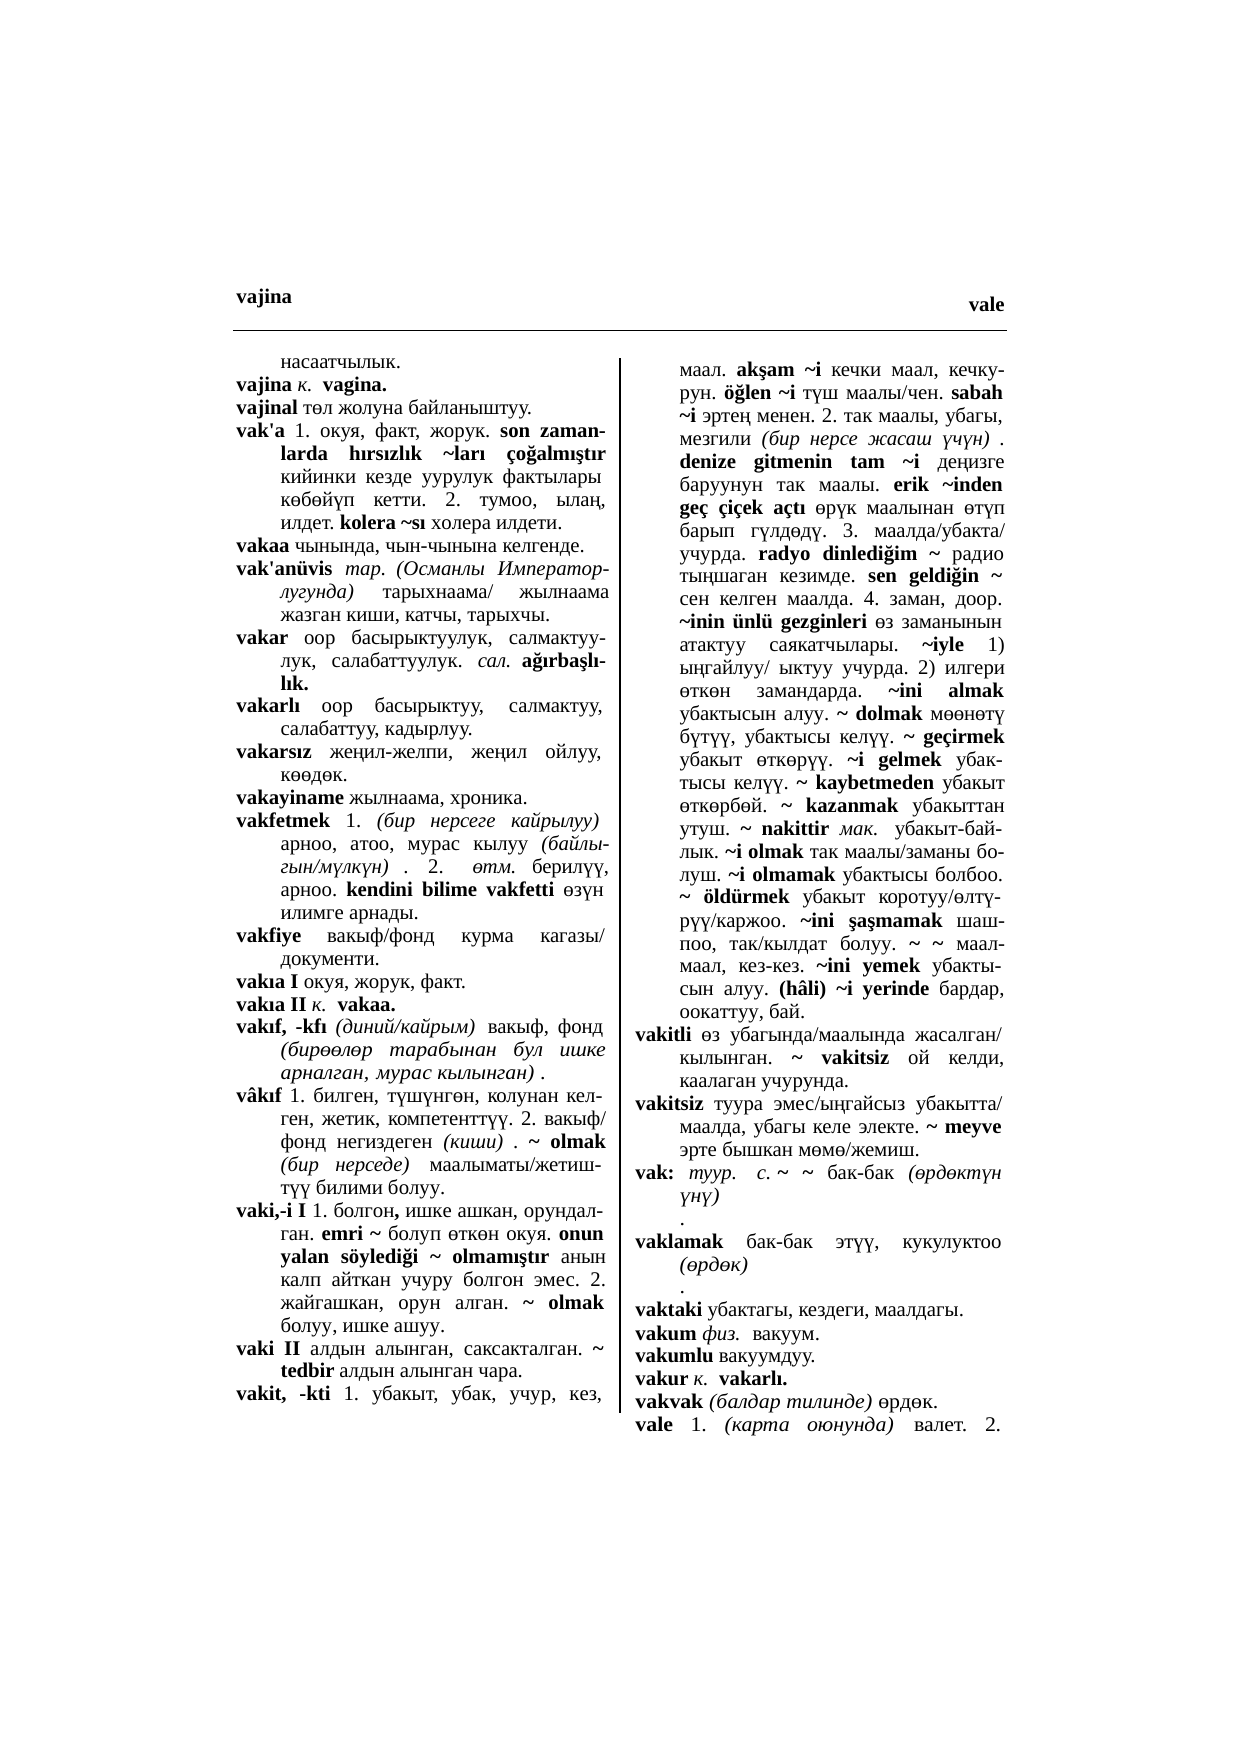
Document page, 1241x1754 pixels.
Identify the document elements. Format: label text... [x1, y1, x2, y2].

text ~inin ünlü gezginleri өз заманынын [679, 610, 1004, 633]
text убактысын алуу. ~ dolmak мөөнөтү бүтүү, убактысы келүү. ~ geçirmek убакыт өткөрүү. ~i gelmek убак- [679, 702, 1004, 771]
text vak'anüvis тар. (Османлы Император- лугунда) тарыхнаама/ жылнаама жазган киши, катчы, тарыхчы. [236, 557, 609, 626]
text vaki II алдын алынган, саксакталган. ~ tedbir алдын алынган чара. [236, 1337, 606, 1382]
text vakit, -kti 1. убакыт, убак, учур, кез, [236, 1382, 609, 1405]
text vakıa I окуя, жорук, факт. [236, 970, 609, 993]
text vakarsız жеңил-желпи, жеңил ойлуу, [236, 740, 609, 763]
text vâkıf 1. билген, түшүнгөн, колунан кел- [236, 1084, 609, 1107]
text vaklamak бак-бак этүү, кукулуктоо [635, 1230, 1065, 1253]
text (бирөөлөр тарабынан бул ишке арналган, мурас кылынган) . [280, 1038, 606, 1084]
text сын алуу. (hâli) ~i yerinde бардар, оокаттуу, бай. [679, 977, 1005, 1023]
text ~ öldürmek убакыт коротуу/өлтү- [679, 886, 1004, 908]
text тыңшаган кезимде. sen geldiğin ~ [679, 564, 1004, 587]
text vakayiname жылнаама, хроника. [236, 786, 609, 809]
text (өрдөк) . [679, 1253, 758, 1298]
text vakfiye вакыф/фонд курма кагазы/ документи. [236, 924, 606, 970]
text эрте бышкан мөмө/жемиш. [679, 1138, 921, 1161]
text vakum физ. вакуум. [635, 1322, 1065, 1344]
text vakıf, -kfı (диний/кайрым) вакыф, фонд [236, 1016, 609, 1038]
text vajina [236, 284, 292, 308]
text yalan söylediği ~ olmamıştır анын калп айткан учуру болгон эмес. 2. жайгашкан, орун алган. ~ olmak [280, 1245, 606, 1314]
text көөдөк. [280, 763, 348, 786]
text geç çiçek açtı өрүк маалынан өтүп барып гүлдөдү. 3. маалда/убакта/ учурда. radyo dinlediğim ~ радио [679, 496, 1005, 564]
text маал. akşam ~i кечки маал, кечку- рун. öğlen ~i түш маалы/чен. sabah [679, 358, 1005, 404]
text vakumlu вакуумдуу. [635, 1344, 1004, 1367]
text vakaa чынында, чын-чынына келгенде. [236, 534, 609, 557]
text vajinal төл жолуна байланыштуу. [236, 396, 609, 419]
text арноо, атоо, мурас кылуу (байлы- гын/мүлкүн) . 2. өтм. берилүү, арноо. kendini bilime vakfetti өзүн [280, 832, 609, 901]
text илимге арнады. [280, 901, 419, 924]
text vak'a 1. окуя, факт, жорук. son zaman- larda hırsızlık ~ları çoğalmıştır кийинки кезде уурулук фактылары [236, 419, 606, 488]
text тысы келүү. ~ kaybetmeden убакыт өткөрбөй. ~ kazanmak убакыттан утуш. ~ nakittir мак. убакыт-бай- [679, 771, 1005, 840]
text vakitsiz туура эмес/ыңгайсыз убакытта/ [635, 1092, 1004, 1115]
text рүү/каржоо. ~ini şaşmamak шаш- поо, так/кылдат болуу. ~ ~ маал- маал, кез-кез. ~ini yemek убакты- [679, 909, 1005, 977]
text ген, жетик, компетенттүү. 2. вакыф/ фонд негиздеген (киши) . ~ olmak (бир нерседе) маалыматы/жетиш- [280, 1107, 606, 1176]
text vaktaki убактагы, кездеги, маалдагы. [635, 1298, 1065, 1322]
text көбөйүп кетти. 2. тумоо, ылаң, илдет. kolera ~sı холера илдети. [280, 488, 606, 534]
text болуу, ишке ашуу. [280, 1314, 447, 1337]
text мезгили (бир нерсе жасаш үчүн) . denize gitmenin tam ~i деңизге баруунун так маалы. erik ~inden [679, 427, 1005, 496]
text vajina к. vagina. [236, 373, 609, 396]
text атактуу саякатчылары. ~iyle 1) ыңгайлуу/ ыктуу учурда. 2) илгери өткөн замандарда. ~ini almak [679, 633, 1005, 702]
text насаатчылык. [280, 349, 402, 373]
text vakfetmek 1. (бир нерсеге кайрылуу) [236, 809, 609, 832]
text vakarlı оор басырыктуу, салмактуу, салабаттуу, кадырлуу. [236, 694, 606, 740]
text vakıa II к. vakaa. [236, 993, 609, 1016]
text ~i эртең менен. 2. так маалы, убагы, [679, 404, 1004, 427]
text vakitli өз убагында/маалында жасалган/ [635, 1023, 1065, 1046]
text кылынган. ~ vakitsiz ой келди, каалаган учурунда. [679, 1046, 1004, 1092]
text vale 1. (карта оюнунда) валет. 2. [635, 1413, 1065, 1436]
text vaki,-i I 1. болгон, ишке ашкан, орундал- ган. emri ~ болуп өткөн окуя. onun [236, 1199, 606, 1245]
text vakur к. vakarlı. [635, 1367, 1004, 1390]
text түү билими болуу. [280, 1176, 446, 1199]
text сен келген маалда. 4. заман, доор. [679, 587, 1005, 610]
text vakvak (балдар тилинде) өрдөк. [635, 1390, 1004, 1413]
text лык. ~i olmak так маалы/заманы бо- луш. ~i olmamak убактысы болбоо. [679, 840, 1005, 886]
text маалда, убагы келе электе. ~ meyve [679, 1115, 1005, 1138]
text vak: туур. с. ~ ~ бак-бак (өрдөктүн [635, 1161, 1065, 1184]
text vale [908, 292, 1065, 316]
text vakar оор басырыктуулук, салмактуу- лук, салабаттуулук. сал. ağırbaşlı- lık. [236, 626, 606, 694]
text үнү) . [679, 1184, 728, 1230]
